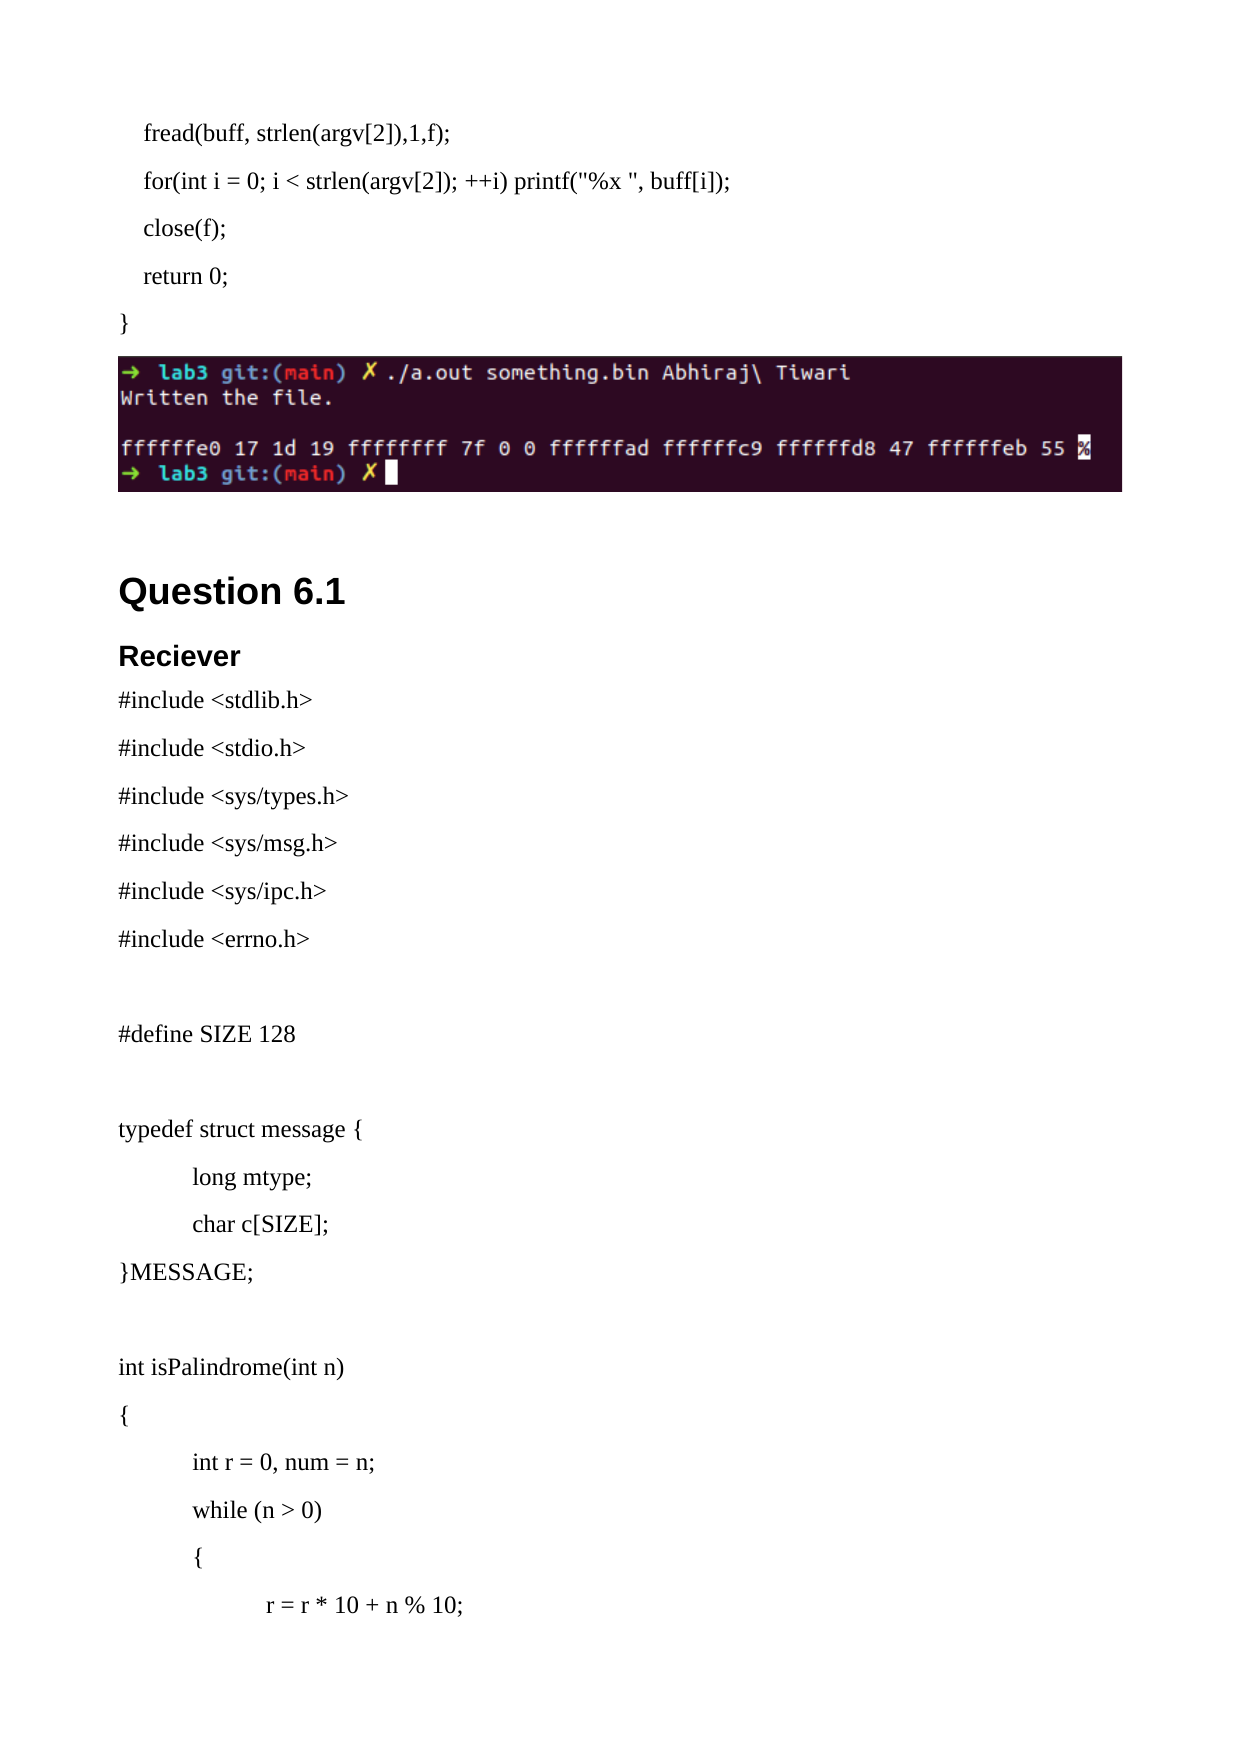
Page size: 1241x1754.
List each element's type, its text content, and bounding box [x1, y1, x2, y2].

text #include <sys/types.h> [118, 781, 1122, 809]
text { [118, 1542, 1122, 1571]
text fread(buff, strlen(argv[2]),1,f); [118, 118, 1122, 147]
text typedef struct message { [118, 1114, 1122, 1143]
text { [118, 1400, 1122, 1428]
text int isPalindrome(int n) [118, 1352, 1122, 1381]
text #include <stdlib.h> [118, 686, 1122, 714]
subtitle Reciever [118, 639, 1122, 673]
text #include <sys/msg.h> [118, 828, 1122, 857]
text int r = 0, num = n; [118, 1447, 1122, 1476]
text #include <errno.h> [118, 924, 1122, 952]
text #include <stdio.h> [118, 733, 1122, 762]
text long mtype; [118, 1162, 1122, 1190]
text }MESSAGE; [118, 1257, 1122, 1286]
text char c[SIZE]; [118, 1209, 1122, 1238]
subtitle Question 6.1 [118, 569, 1122, 612]
text return 0; [118, 261, 1122, 290]
text for(int i = 0; i < strlen(argv[2]); ++i) printf("%x ", buff[i]); [118, 166, 1122, 194]
text close(f); [118, 213, 1122, 242]
text #define SIZE 128 [118, 1019, 1122, 1048]
text while (n > 0) [118, 1495, 1122, 1524]
text #include <sys/ipc.h> [118, 876, 1122, 905]
text } [118, 308, 1122, 337]
picture [118, 356, 1123, 492]
text r = r * 10 + n % 10; [118, 1590, 1122, 1619]
